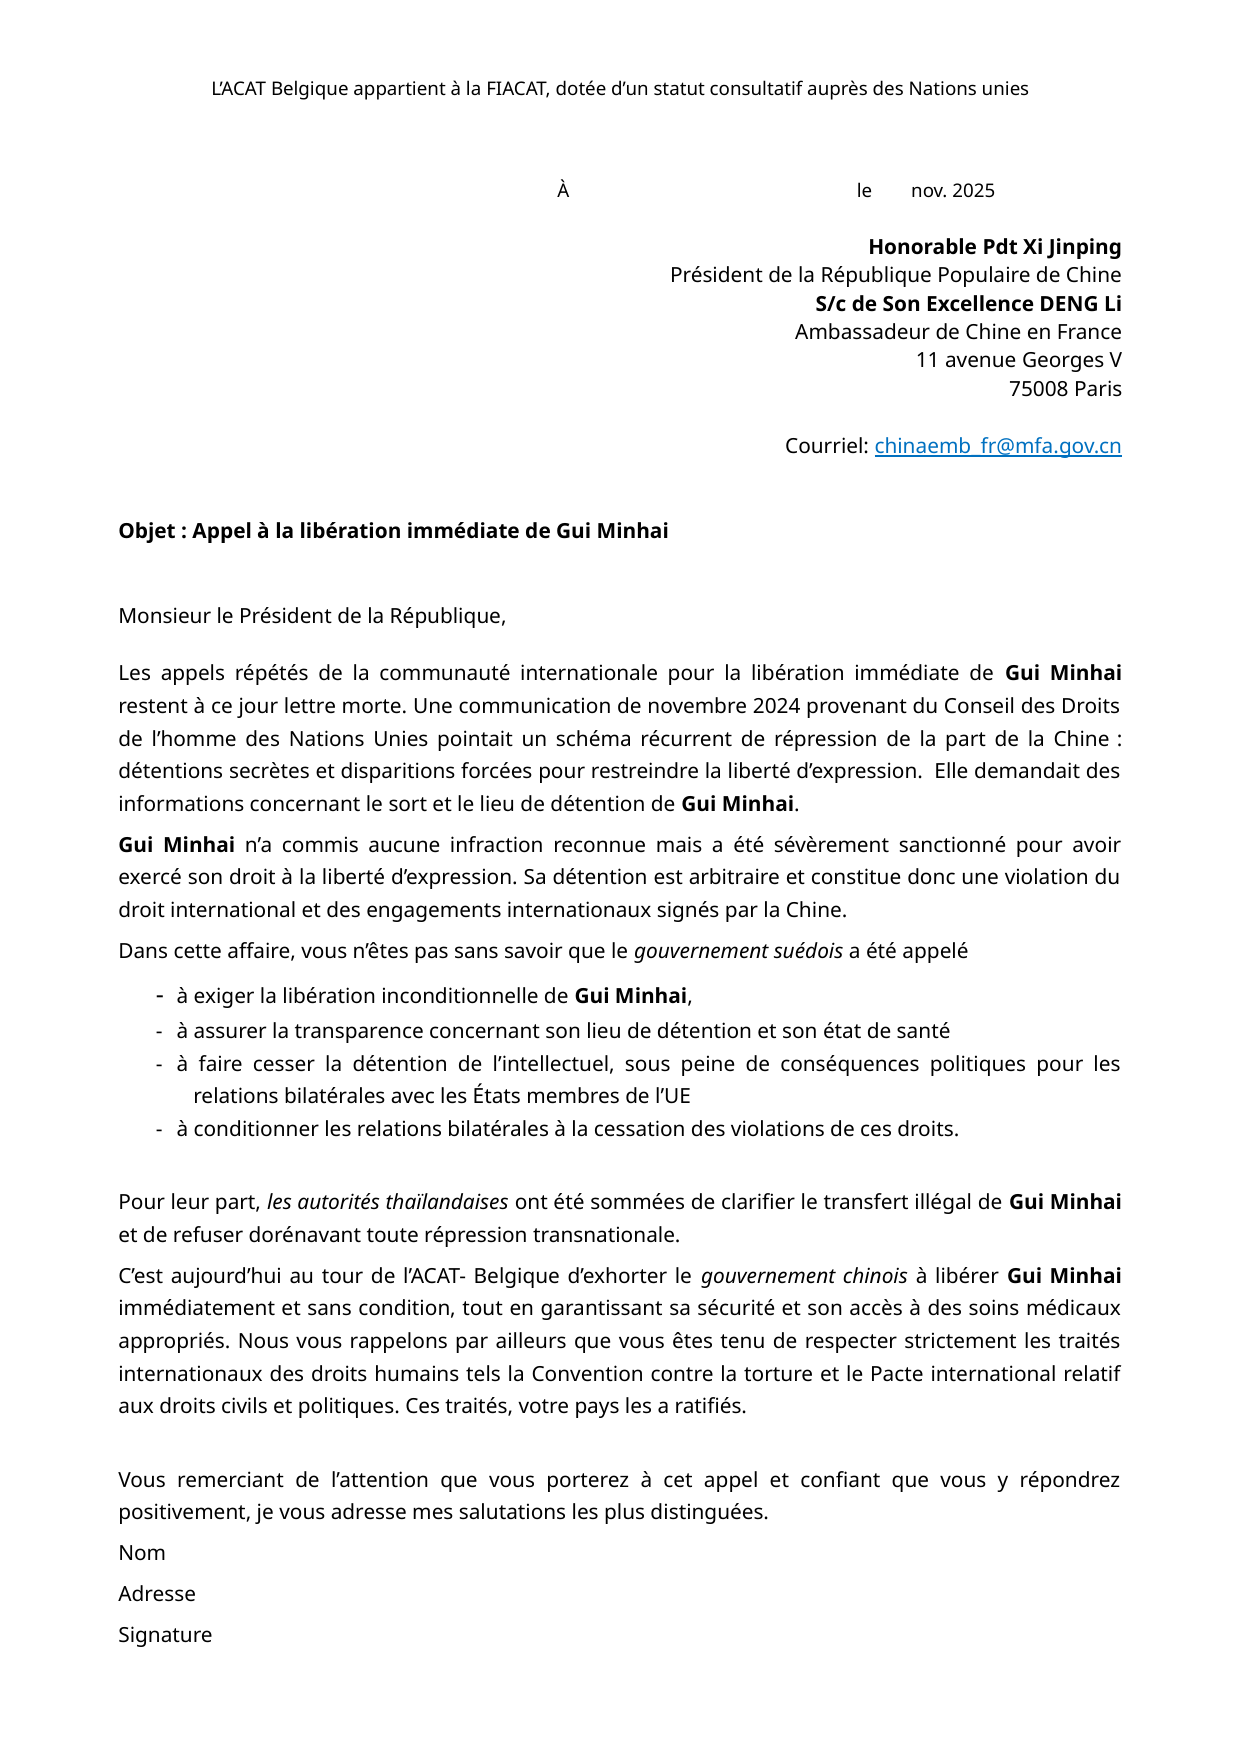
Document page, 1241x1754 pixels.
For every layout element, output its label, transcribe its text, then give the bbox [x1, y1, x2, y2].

text Président de la République Populaire de Chine [118, 260, 1122, 289]
text Honorable Pdt Xi Jinping [118, 232, 1122, 260]
text C’est aujourd’hui au tour de l’ACAT- Belgique d’exhorter le gouvernement chinois à libérer Gui Minhai immédiatement et sans condition, tout en garantissant sa sécurité et son accès à des soins médicaux appropriés. Nous vous rappelons par ailleurs que vous êtes tenu de respecter strictement les traités internationaux des droits humains tels la Convention contre la torture et le Pacte international relatif aux droits civils et politiques. Ces traités, votre pays les a ratifiés. [118, 1261, 1122, 1420]
text Ambassadeur de Chine en France [118, 317, 1122, 346]
text Vous remerciant de l’attention que vous porterez à cet appel et confiant que vous y répondrez positivement, je vous adresse mes salutations les plus distinguées. [118, 1465, 1122, 1526]
list à conditionner les relations bilatérales à la cessation des violations de ces droits. [156, 1114, 1122, 1142]
text Gui Minhai n’a commis aucune infraction reconnue mais a été sévèrement sanctionné pour avoir exercé son droit à la liberté d’expression. Sa détention est arbitraire et constitue donc une violation du droit international et des engagements internationaux signés par la Chine. [118, 830, 1122, 923]
text Nom [118, 1538, 1122, 1567]
text Signature [118, 1620, 1122, 1649]
text À le nov. 2025 [118, 175, 1122, 232]
text 11 avenue Georges V [118, 346, 1122, 374]
list à exiger la libération inconditionnelle de Gui Minhai, [156, 977, 1122, 1011]
text Monsieur le Président de la République, [118, 602, 1122, 630]
text Les appels répétés de la communauté internationale pour la libération immédiate de Gui Minhai restent à ce jour lettre morte. Une communication de novembre 2024 provenant du Conseil des Droits de l’homme des Nations Unies pointait un schéma récurrent de répression de la part de la Chine : détentions secrètes et disparitions forcées pour restreindre la liberté d’expression. Elle demandait des informations concernant le sort et le lieu de détention de Gui Minhai. [118, 658, 1122, 817]
text 75008 Paris [118, 374, 1122, 402]
text S/c de Son Excellence DENG Li [118, 289, 1122, 317]
list à assurer la transparence concernant son lieu de détention et son état de santé [156, 1016, 1122, 1044]
text Objet : Appel à la libération immédiate de Gui Minhai [118, 516, 1122, 545]
text Courriel: chinaemb_fr@mfa.gov.cn [118, 431, 1122, 459]
text Adresse [118, 1579, 1122, 1608]
text Dans cette affaire, vous n’êtes pas sans savoir que le gouvernement suédois a été appelé [118, 936, 1122, 964]
list à faire cesser la détention de l’intellectuel, sous peine de conséquences politiques pour les relations bilatérales avec les États membres de l’UE [156, 1049, 1122, 1110]
text Pour leur part, les autorités thaïlandaises ont été sommées de clarifier le transfert illégal de Gui Minhai et de refuser dorénavant toute répression transnationale. [118, 1187, 1122, 1248]
